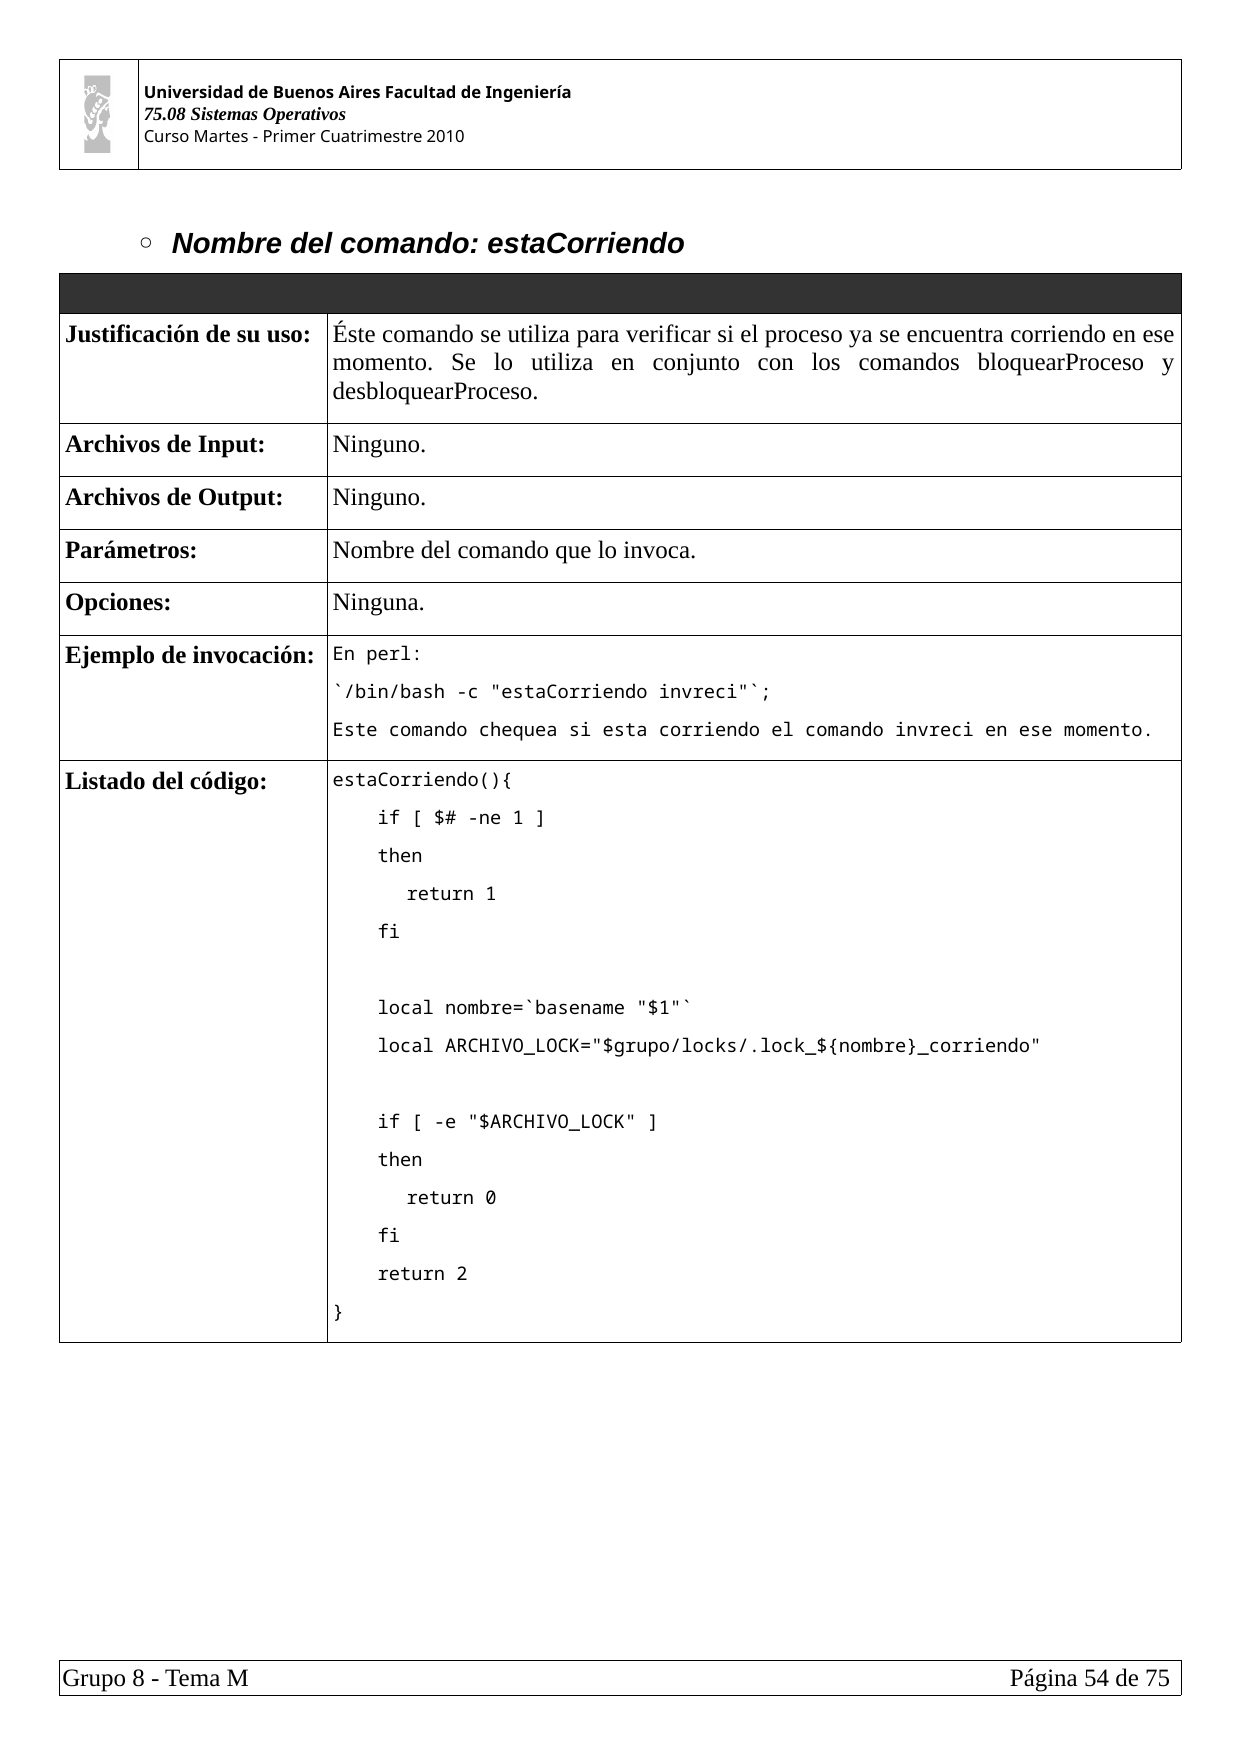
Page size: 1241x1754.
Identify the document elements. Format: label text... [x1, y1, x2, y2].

table_cell Listado del código: [60, 761, 327, 1342]
table_cell Justificación de su uso: [60, 314, 327, 423]
table_cell Archivos de Output: [60, 477, 327, 529]
table_header [60, 274, 1181, 313]
picture [83, 73, 114, 155]
table_cell Ninguna. [328, 583, 1181, 634]
table_cell Nombre del comando que lo invoca. [328, 530, 1181, 582]
table_cell Ninguno. [328, 477, 1181, 529]
table_cell Éste comando se utiliza para verificar si el proceso ya se encuentra corriendo en ese momento. Se lo utiliza en conjunto con los comandos bloquearProceso y desbloquearProceso. [328, 314, 1181, 423]
table_cell En perl: `/bin/bash -c "estaCorriendo invreci"`; Este comando chequea si esta corriendo el comando invreci en ese momento. [328, 636, 1181, 760]
table_cell Parámetros: [60, 530, 327, 582]
table_cell Opciones: [60, 583, 327, 634]
subtitle Nombre del comando: estaCorriendo [134, 226, 1181, 260]
table_cell Ejemplo de invocación: [60, 636, 327, 760]
table_cell Archivos de Input: [60, 424, 327, 476]
table_cell Ninguno. [328, 424, 1181, 476]
table_cell estaCorriendo(){ if [ $# -ne 1 ] then return 1 fi local nombre=`basename "$1"` local ARCHIVO_LOCK="$grupo/locks/.lock_${nombre}_corriendo" if [ -e "$ARCHIVO_LOCK" ] then return 0 fi return 2 } [328, 761, 1181, 1342]
